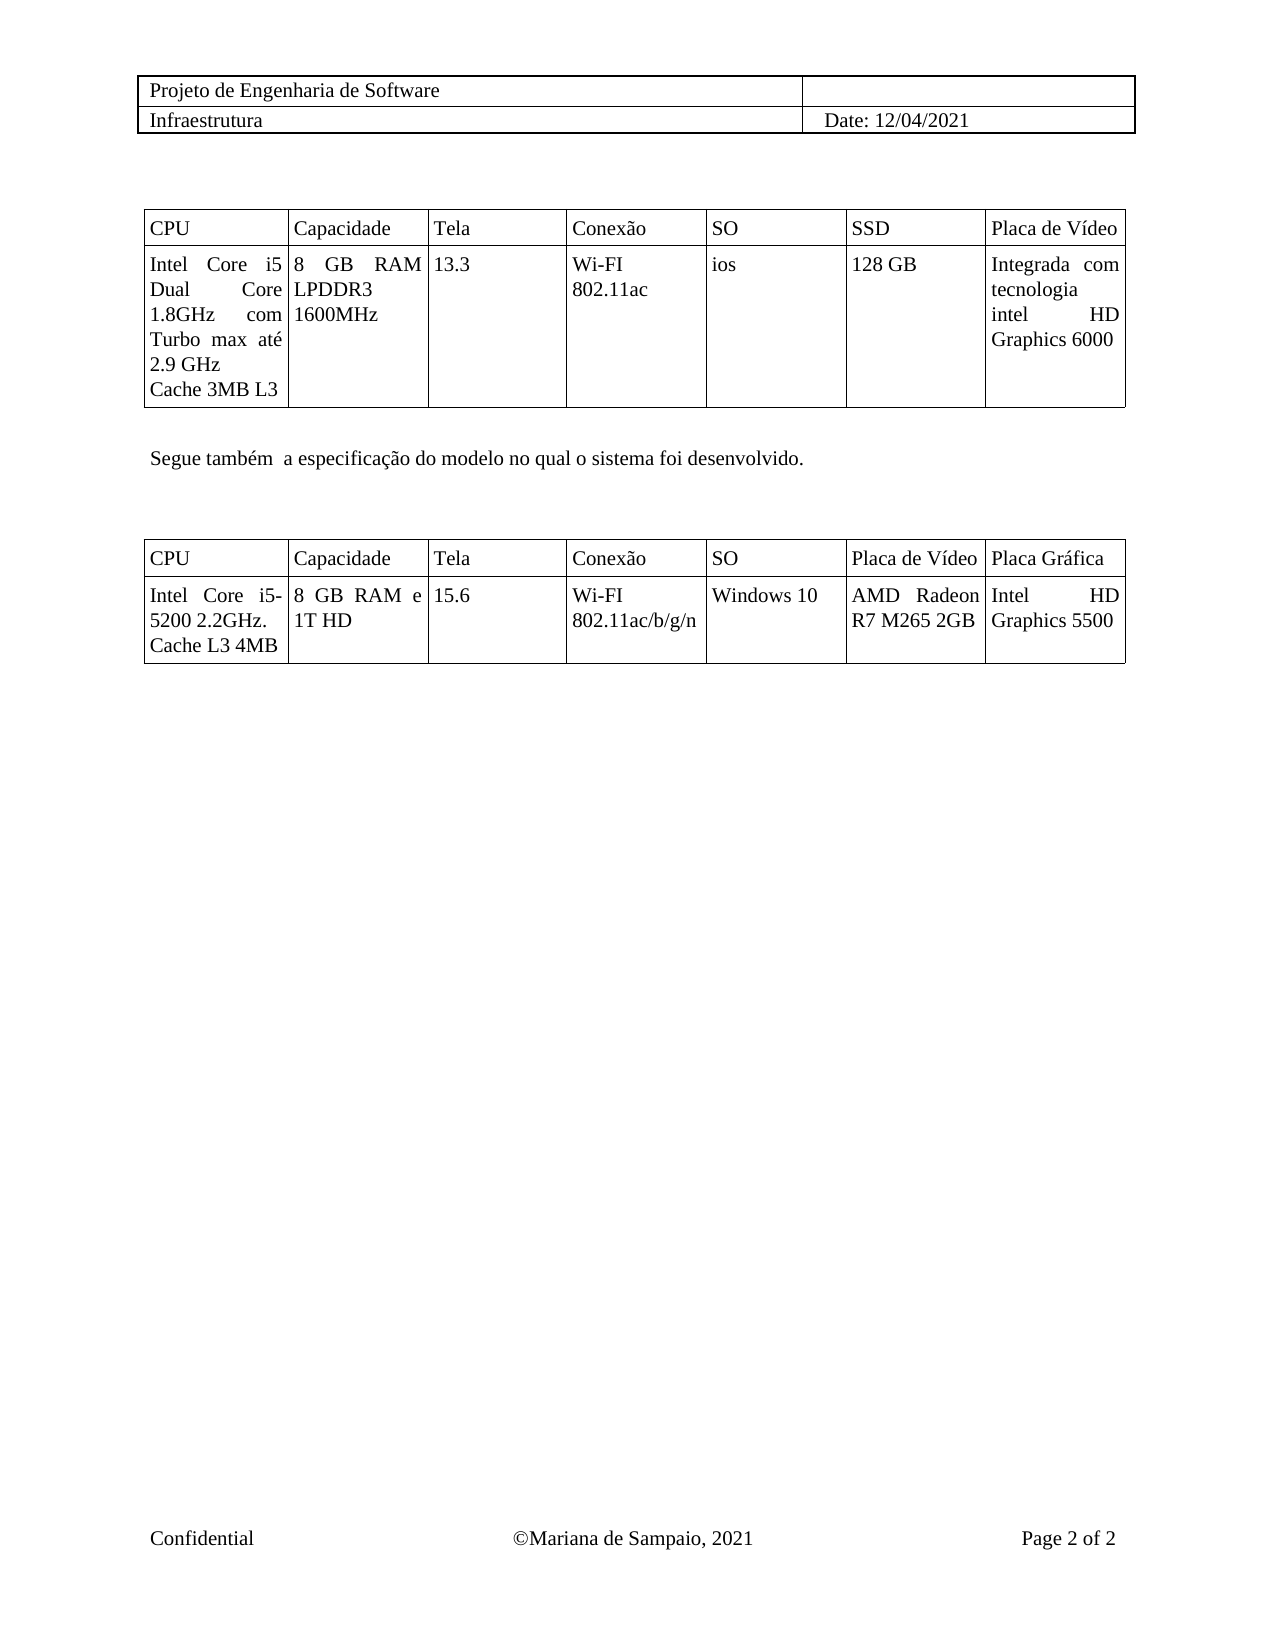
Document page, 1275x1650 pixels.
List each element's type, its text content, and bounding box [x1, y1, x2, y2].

table_cell 15.6 [429, 577, 566, 662]
table_cell AMD Radeon R7 M265 2GB [847, 577, 985, 662]
table_header Placa de Vídeo [847, 540, 985, 576]
table_cell Intel Core i5-5200 2.2GHz. Cache L3 4MB [145, 577, 288, 662]
table_header Capacidade [289, 540, 428, 576]
table_header Tela [429, 210, 566, 245]
table_header SSD [847, 210, 985, 245]
table_header Capacidade [289, 210, 428, 245]
table_cell ios [707, 246, 846, 407]
table_cell 128 GB [847, 246, 985, 407]
table_header Conexão [567, 540, 706, 576]
table_header SO [707, 540, 846, 576]
text Segue também a especificação do modelo no qual o sistema foi desenvolvido. [150, 446, 1125, 470]
table_header Placa de Vídeo [986, 210, 1125, 245]
table_header CPU [145, 540, 288, 576]
table_cell 13.3 [429, 246, 566, 407]
table_cell Windows 10 [707, 577, 846, 662]
table_header Placa Gráfica [986, 540, 1125, 576]
table_header SO [707, 210, 846, 245]
table_cell Wi-FI 802.11ac/b/g/n [567, 577, 706, 662]
table_cell 8 GB RAM e 1T HD [289, 577, 428, 662]
table_header CPU [145, 210, 288, 245]
table_cell Wi-FI 802.11ac [567, 246, 706, 407]
table_cell Intel Core i5 Dual Core 1.8GHz com Turbo max até 2.9 GHz Cache 3MB L3 [145, 246, 288, 407]
table_cell Intel HD Graphics 5500 [986, 577, 1125, 662]
table_header Conexão [567, 210, 706, 245]
table_cell 8 GB RAM LPDDR3 1600MHz [289, 246, 428, 407]
table_cell Integrada com tecnologia intel HD Graphics 6000 [986, 246, 1125, 407]
table_header Tela [429, 540, 566, 576]
